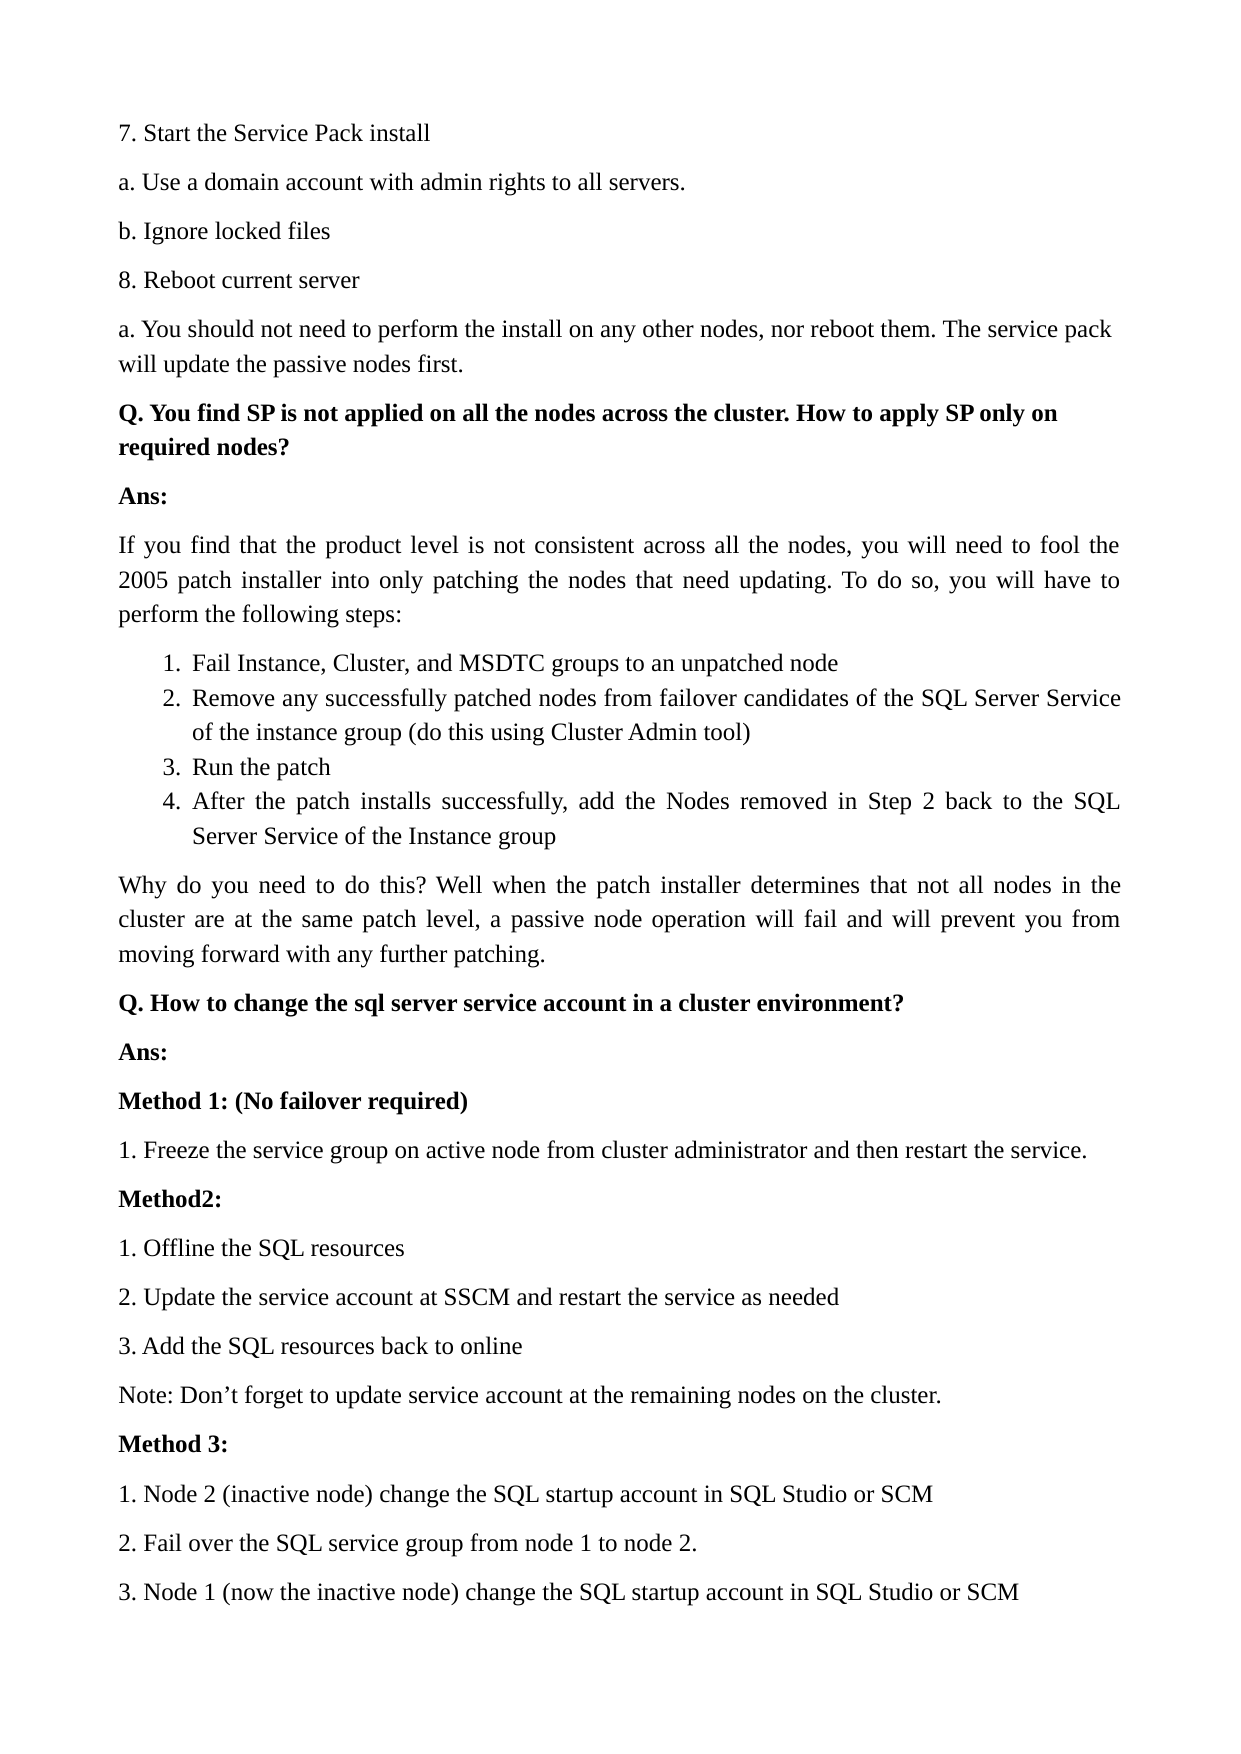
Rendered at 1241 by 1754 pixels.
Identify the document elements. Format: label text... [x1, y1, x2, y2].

text If you find that the product level is not consistent across all the nodes, you will need to fool the 2005 patch installer into only patching the nodes that need updating. To do so, you will have to perform the following steps: [118, 531, 1122, 628]
text Note: Don’t forget to update service account at the remaining nodes on the cluster. [118, 1381, 1122, 1409]
text a. Use a domain account with admin rights to all servers. [118, 167, 1122, 196]
text Ans: [118, 1037, 1122, 1066]
text 7. Start the Service Pack install [118, 118, 1122, 147]
text Method2: [118, 1184, 1122, 1213]
text Method 3: [118, 1429, 1122, 1458]
list Remove any successfully patched nodes from failover candidates of the SQL Server Service of the instance group (do this using Cluster Admin tool) [162, 683, 1122, 746]
text 3. Add the SQL resources back to online [118, 1331, 1122, 1360]
text b. Ignore locked files [118, 216, 1122, 245]
text 8. Reboot current server [118, 265, 1122, 294]
list Run the patch [162, 752, 1122, 781]
text Q. How to change the sql server service account in a cluster environment? [118, 988, 1122, 1017]
list Fail Instance, Cluster, and MSDTC groups to an unpatched node [162, 648, 1122, 677]
text 1. Offline the SQL resources [118, 1233, 1122, 1262]
text a. You should not need to perform the install on any other nodes, nor reboot them. The service pack will update the passive nodes first. [118, 314, 1122, 378]
text 2. Update the service account at SSCM and restart the service as needed [118, 1282, 1122, 1311]
text Method 1: (No failover required) [118, 1086, 1122, 1115]
text 3. Node 1 (now the inactive node) change the SQL startup account in SQL Studio or SCM [118, 1577, 1122, 1606]
text Q. You find SP is not applied on all the nodes across the cluster. How to apply SP only on required nodes? [118, 398, 1122, 461]
text 1. Freeze the service group on active node from cluster administrator and then restart the service. [118, 1135, 1122, 1164]
text 1. Node 2 (inactive node) change the SQL startup account in SQL Studio or SCM [118, 1479, 1122, 1507]
text Ans: [118, 481, 1122, 510]
text 2. Fail over the SQL service group from node 1 to node 2. [118, 1528, 1122, 1556]
list After the patch installs successfully, add the Nodes removed in Step 2 back to the SQL Server Service of the Instance group [162, 786, 1122, 850]
text Why do you need to do this? Well when the patch installer determines that not all nodes in the cluster are at the same patch level, a passive node operation will fail and will prevent you from moving forward with any further patching. [118, 870, 1122, 968]
